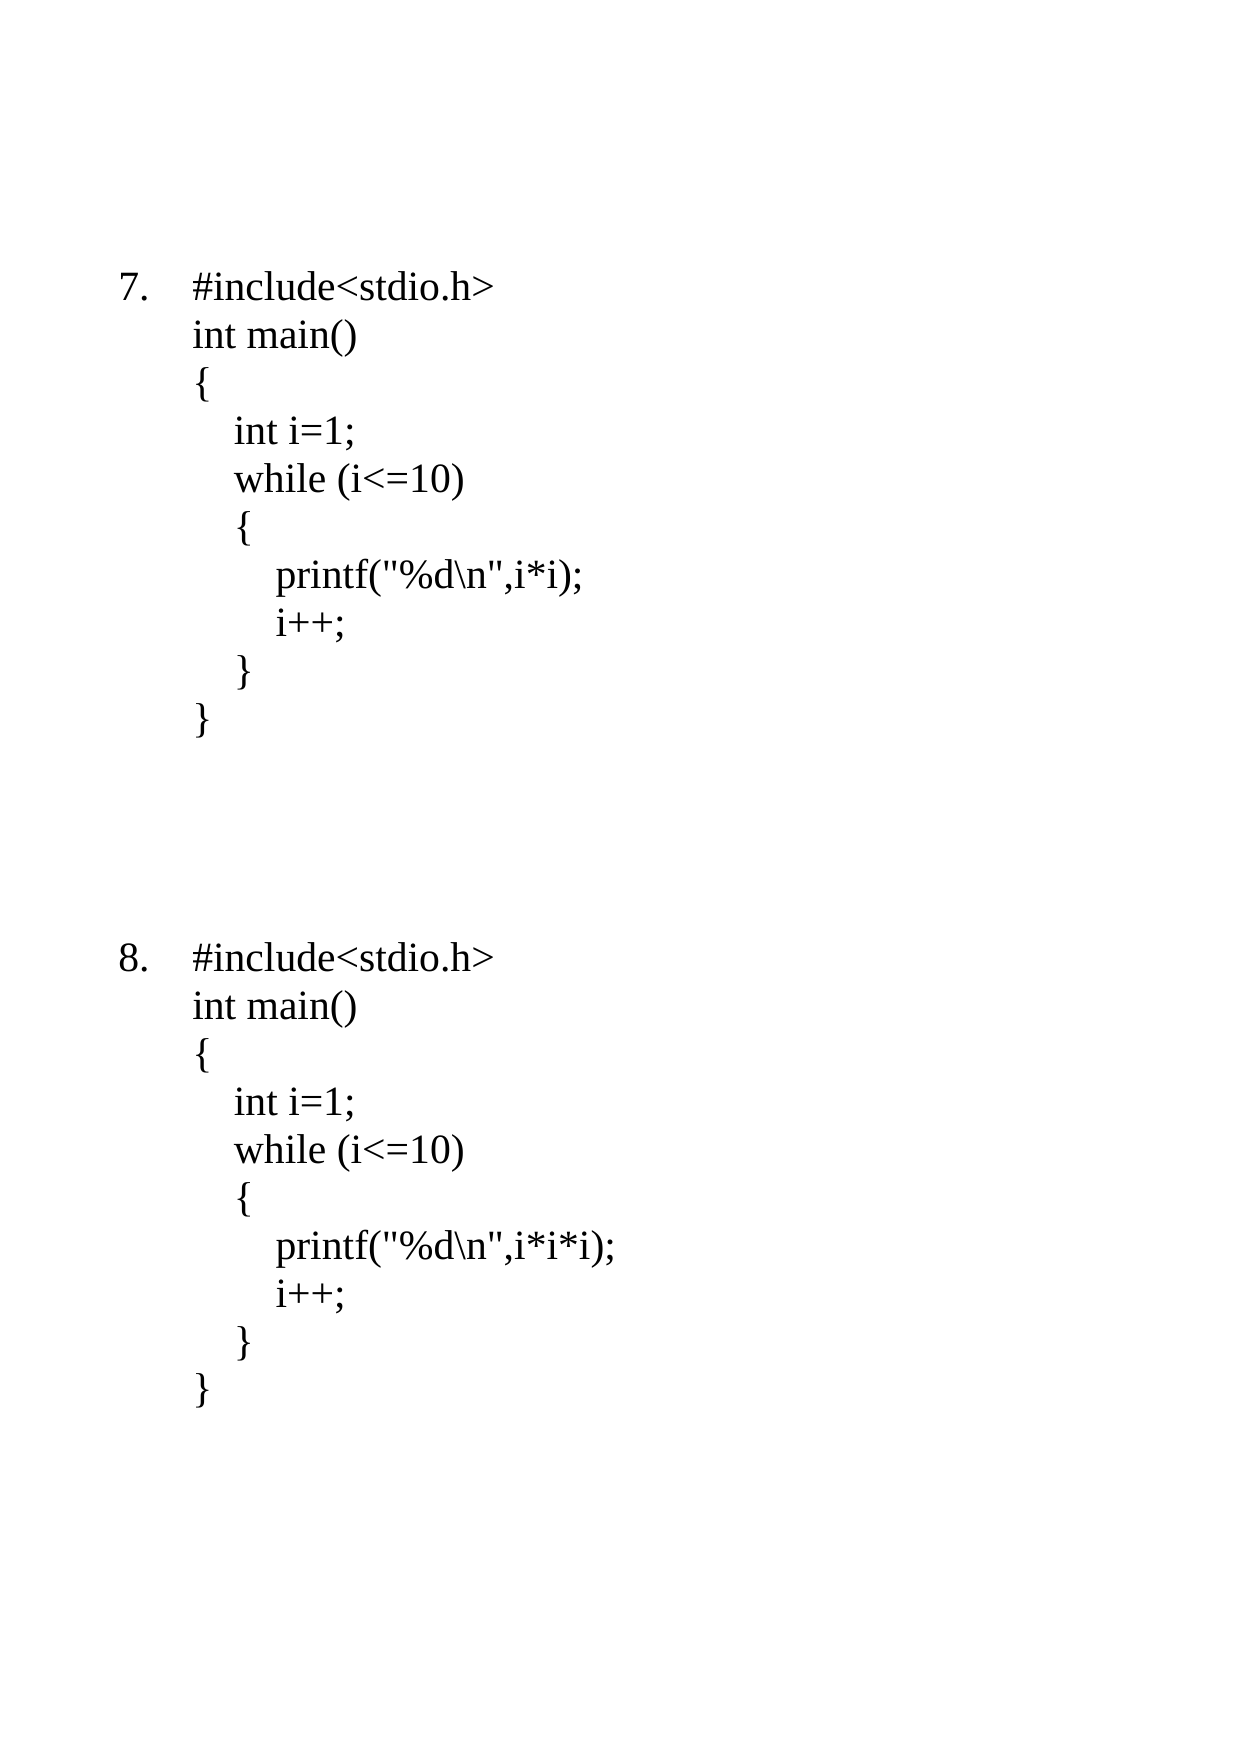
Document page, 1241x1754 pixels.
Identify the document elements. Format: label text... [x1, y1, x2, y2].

text i++; [118, 597, 1122, 645]
text int i=1; [118, 406, 1122, 453]
text 7. #include<stdio.h> [118, 262, 1122, 310]
text while (i<=10) [118, 453, 1122, 501]
text } [118, 645, 1122, 693]
text { [118, 1172, 1122, 1220]
text int i=1; [118, 1076, 1122, 1124]
text int main() [118, 310, 1122, 358]
text { [118, 501, 1122, 549]
text printf("%d\n",i*i*i); [118, 1220, 1122, 1268]
text int main() [118, 981, 1122, 1028]
text printf("%d\n",i*i); [118, 549, 1122, 597]
text 8. #include<stdio.h> [118, 933, 1122, 981]
text } [118, 1364, 1122, 1412]
text i++; [118, 1268, 1122, 1316]
text { [118, 358, 1122, 406]
text } [118, 693, 1122, 741]
text { [118, 1028, 1122, 1076]
text } [118, 1316, 1122, 1364]
text while (i<=10) [118, 1124, 1122, 1172]
